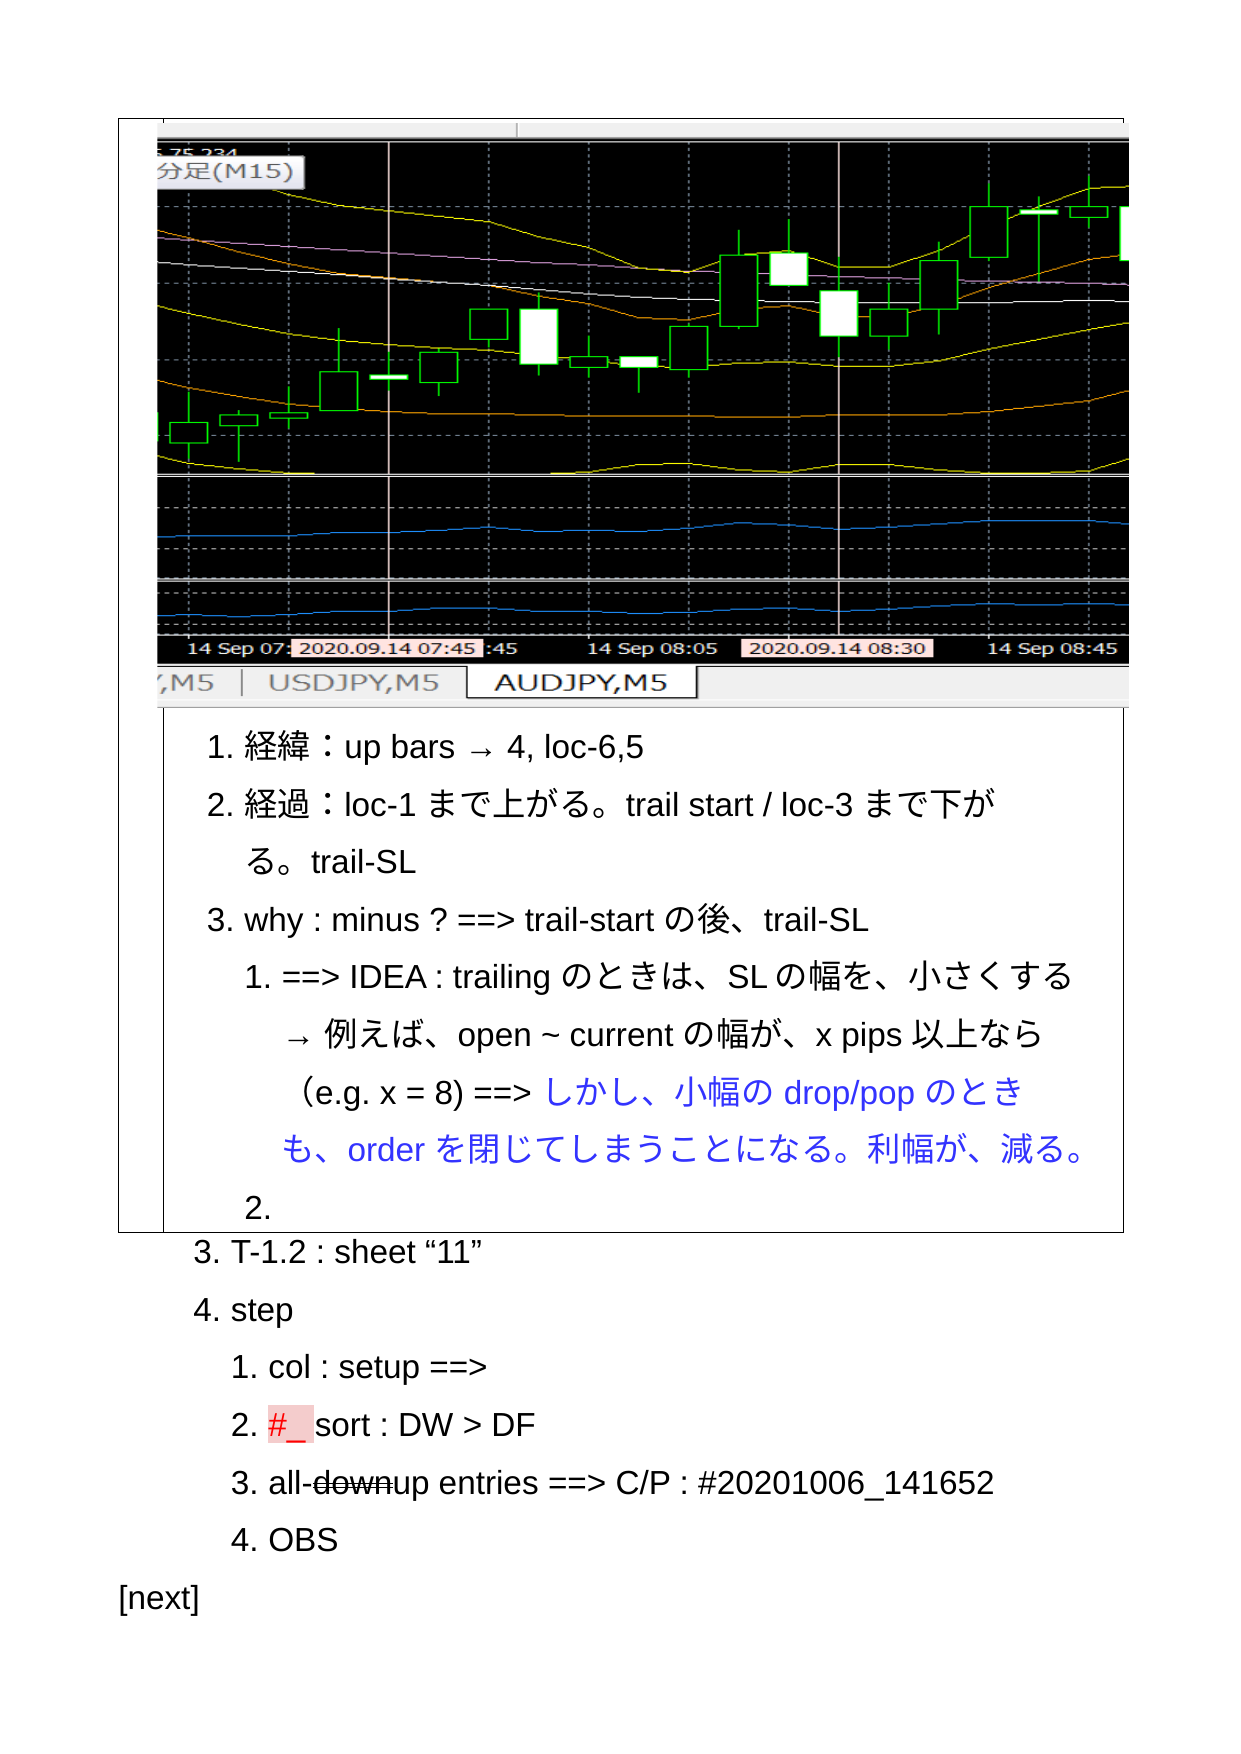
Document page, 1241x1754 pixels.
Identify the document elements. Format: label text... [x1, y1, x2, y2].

table_cell 1 plus ==> 2020.09.14 07:45:02 / 2020.09.14 08:33:08 / 60 / 28464903 経緯：up bars → 4, loc-6,5 経過：loc-1 まで上がる。trail start / loc-3 まで下がる。trail-SL why : minus ? ==> trail-start の後、trail-SL ==> IDEA : trailing のときは、SLの幅を、小さくする → 例えば、open ~ current の幅が、x pips 以上なら（e.g. x = 8) ==> しかし、小幅の drop/pop のときも、order を閉じてしまうことになる。利幅が、減る。 [164, 708, 1123, 1232]
list col : setup ==> [231, 1347, 1122, 1386]
list OBS [231, 1520, 1122, 1559]
list step [193, 1290, 1122, 1328]
list #_ sort : DW > DF [231, 1405, 1122, 1443]
picture [157, 123, 1129, 708]
list all-downup entries ==> C/P : #20201006_141652 [231, 1463, 1122, 1501]
table_cell [119, 119, 163, 1232]
text [next] [118, 1578, 1122, 1616]
list T-1.2 : sheet “11” [193, 1233, 1122, 1271]
